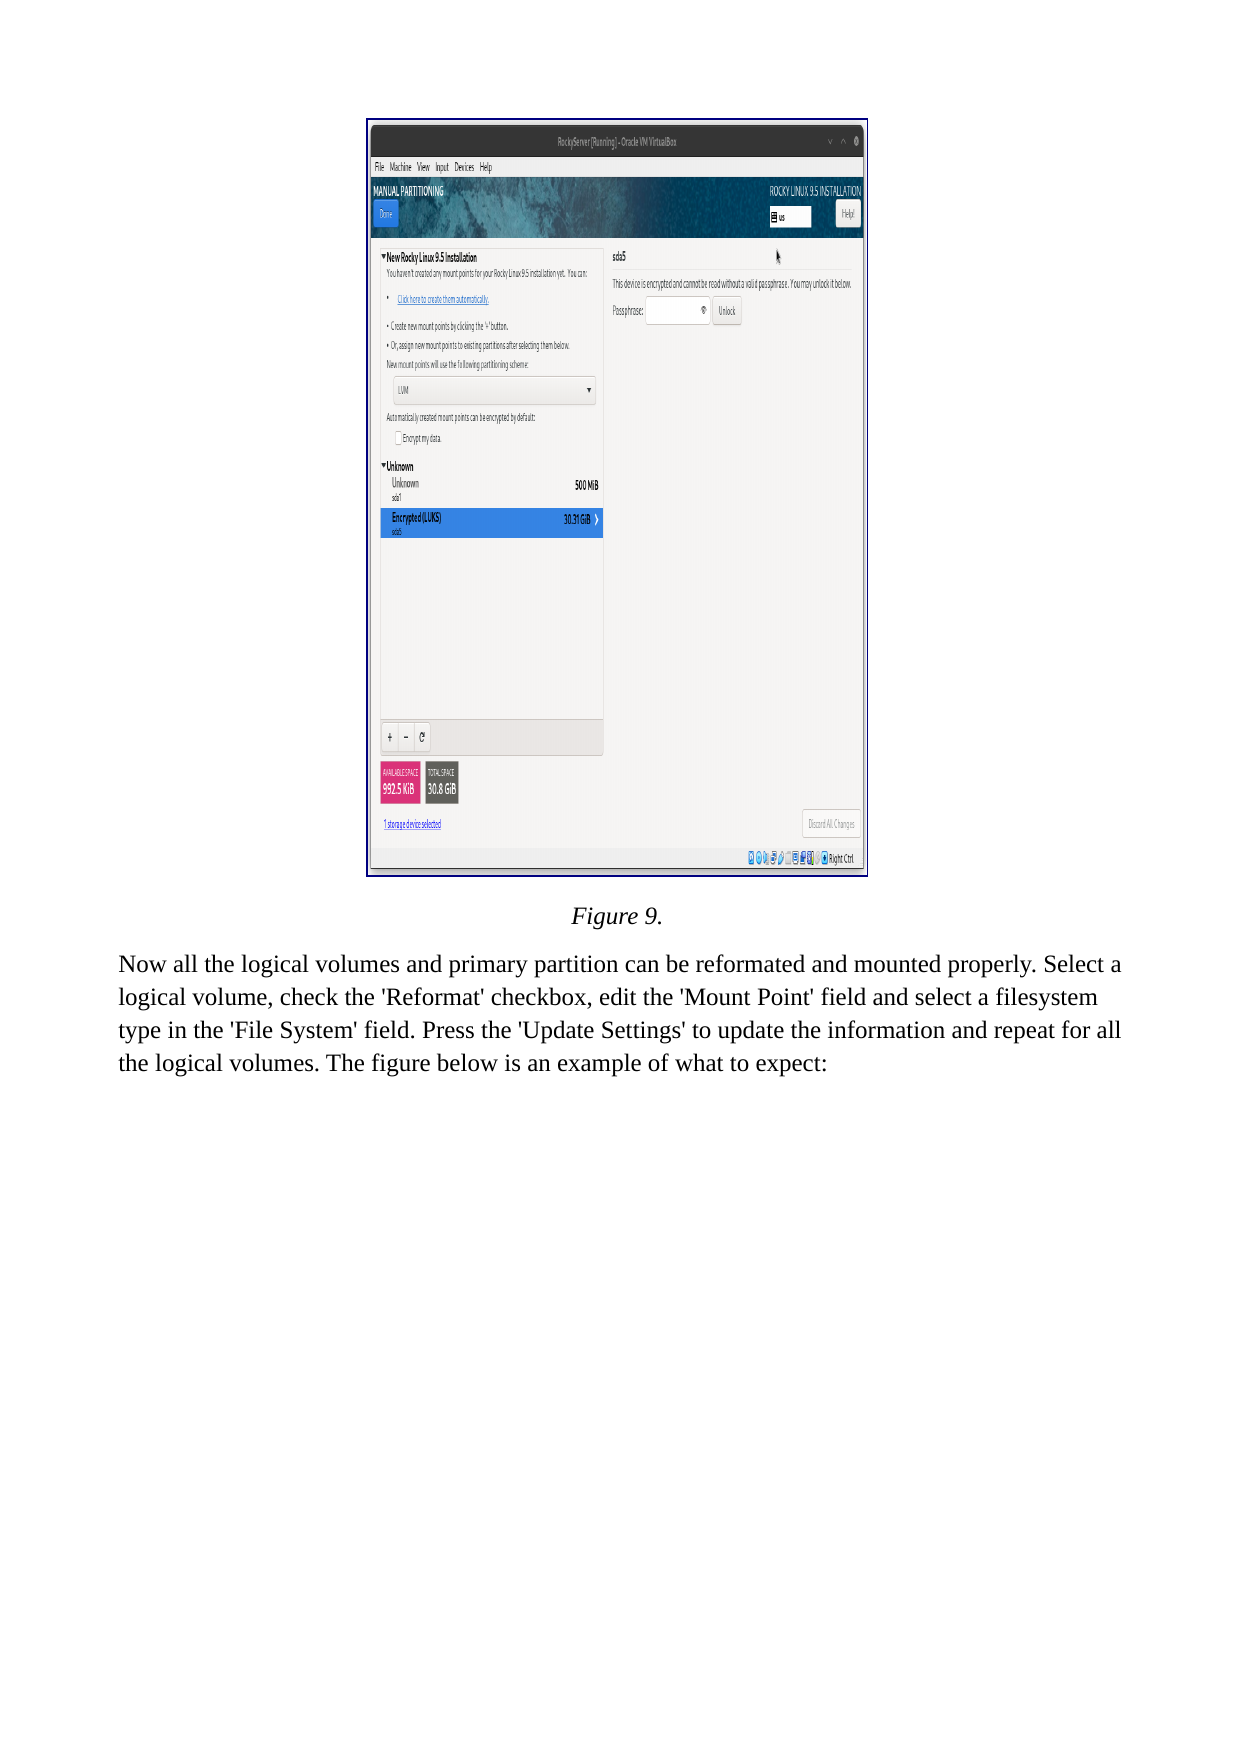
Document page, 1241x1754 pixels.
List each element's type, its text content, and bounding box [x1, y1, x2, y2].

text Figure 9. [118, 901, 1122, 930]
text Now all the logical volumes and primary partition can be reformated and mounted properly. Select a logical volume, check the 'Reformat' checkbox, edit the 'Mount Point' field and select a filesystem type in the 'File System' field. Press the 'Update Settings' to update the information and repeat for all the logical volumes. The figure below is an example of what to expect: [118, 949, 1122, 1077]
picture [368, 120, 867, 875]
